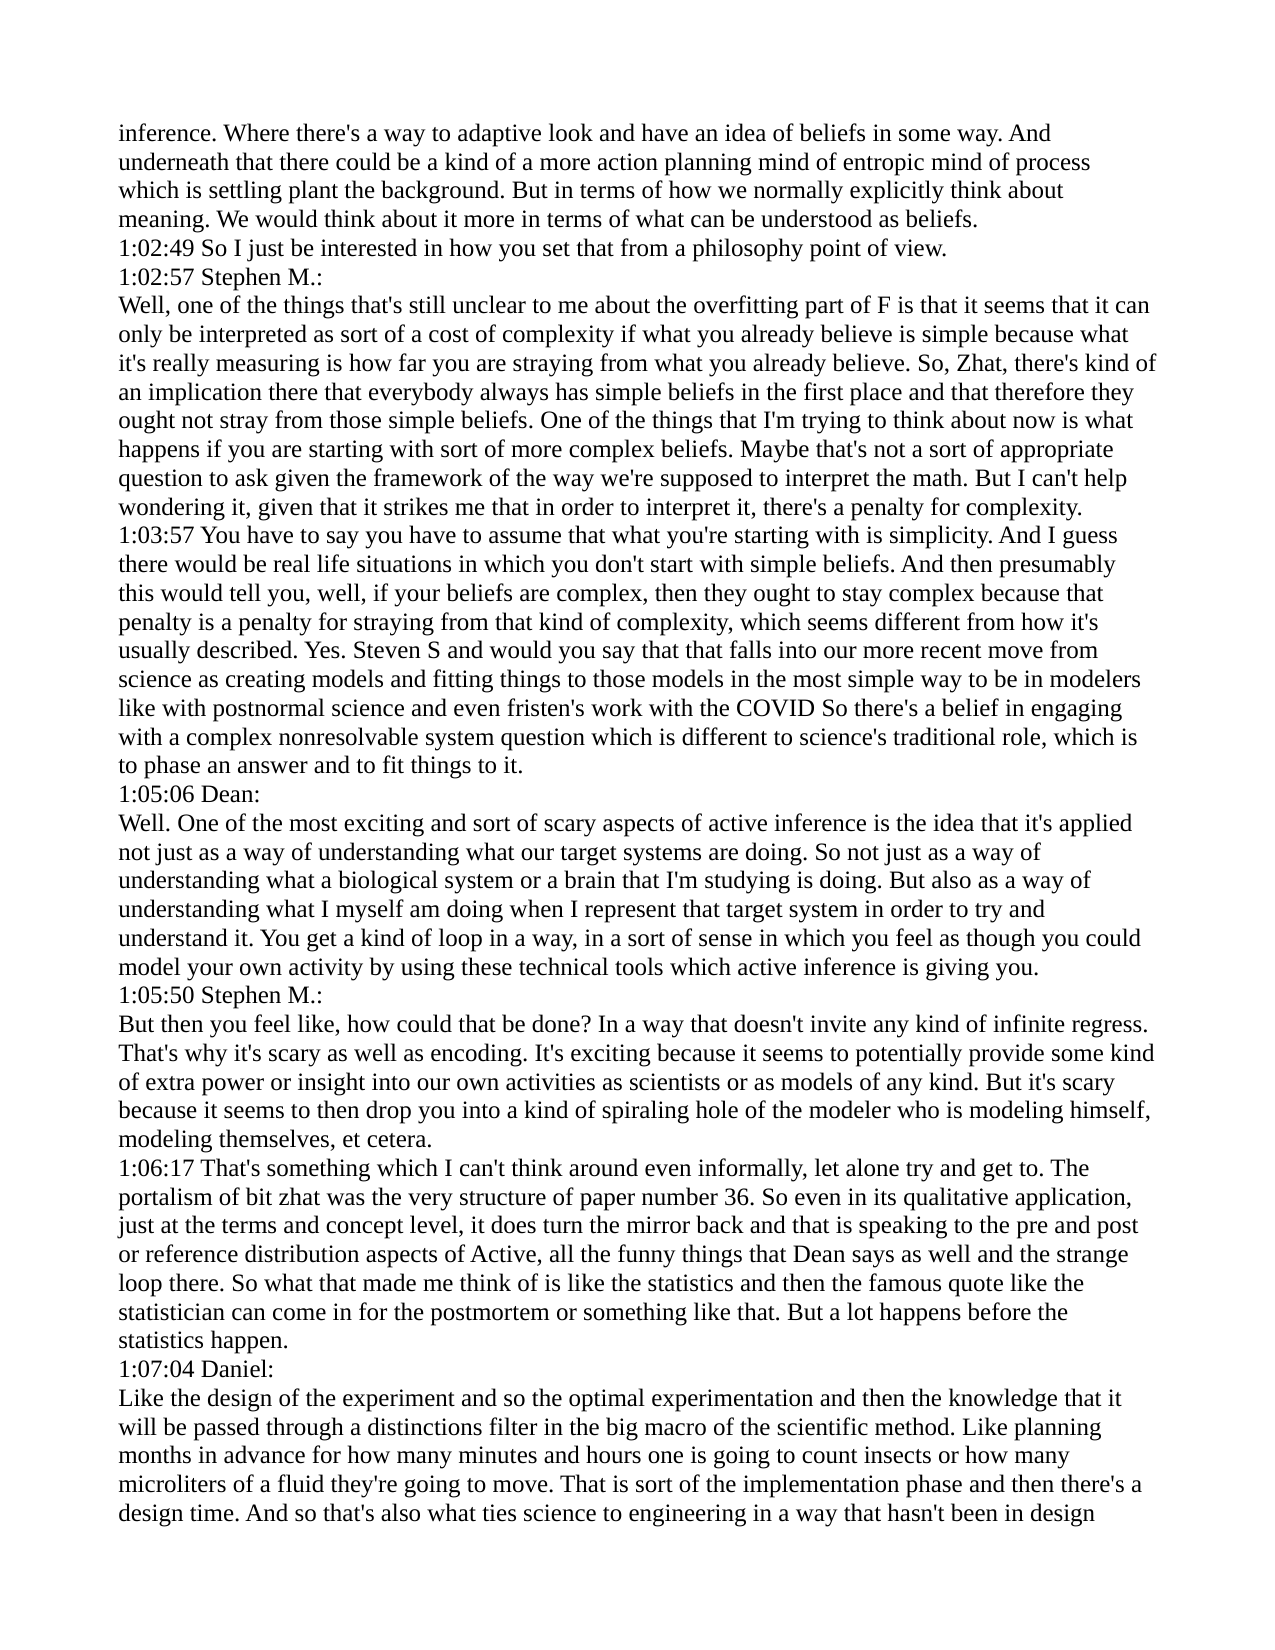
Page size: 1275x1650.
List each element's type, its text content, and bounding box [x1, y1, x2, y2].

text inference. Where there's a way to adaptive look and have an idea of beliefs in some way. And underneath that there could be a kind of a more action planning mind of entropic mind of process which is settling plant the background. But in terms of how we normally explicitly think about meaning. We would think about it more in terms of what can be understood as beliefs. 1:02:49 So I just be interested in how you set that from a philosophy point of view. 1:02:57 Stephen M.: Well, one of the things that's still unclear to me about the overfitting part of F is that it seems that it can only be interpreted as sort of a cost of complexity if what you already believe is simple because what it's really measuring is how far you are straying from what you already believe. So, Zhat, there's kind of an implication there that everybody always has simple beliefs in the first place and that therefore they ought not stray from those simple beliefs. One of the things that I'm trying to think about now is what happens if you are starting with sort of more complex beliefs. Maybe that's not a sort of appropriate question to ask given the framework of the way we're supposed to interpret the math. But I can't help wondering it, given that it strikes me that in order to interpret it, there's a penalty for complexity. 1:03:57 You have to say you have to assume that what you're starting with is simplicity. And I guess there would be real life situations in which you don't start with simple beliefs. And then presumably this would tell you, well, if your beliefs are complex, then they ought to stay complex because that penalty is a penalty for straying from that kind of complexity, which seems different from how it's usually described. Yes. Steven S and would you say that that falls into our more recent move from science as creating models and fitting things to those models in the most simple way to be in modelers like with postnormal science and even fristen's work with the COVID So there's a belief in engaging with a complex nonresolvable system question which is different to science's traditional role, which is to phase an answer and to fit things to it. 1:05:06 Dean: Well. One of the most exciting and sort of scary aspects of active inference is the idea that it's applied not just as a way of understanding what our target systems are doing. So not just as a way of understanding what a biological system or a brain that I'm studying is doing. But also as a way of understanding what I myself am doing when I represent that target system in order to try and understand it. You get a kind of loop in a way, in a sort of sense in which you feel as though you could model your own activity by using these technical tools which active inference is giving you. 1:05:50 Stephen M.: But then you feel like, how could that be done? In a way that doesn't invite any kind of infinite regress. That's why it's scary as well as encoding. It's exciting because it seems to potentially provide some kind of extra power or insight into our own activities as scientists or as models of any kind. But it's scary because it seems to then drop you into a kind of spiraling hole of the modeler who is modeling himself, modeling themselves, et cetera. 1:06:17 That's something which I can't think around even informally, let alone try and get to. The portalism of bit zhat was the very structure of paper number 36. So even in its qualitative application, just at the terms and concept level, it does turn the mirror back and that is speaking to the pre and post or reference distribution aspects of Active, all the funny things that Dean says as well and the strange loop there. So what that made me think of is like the statistics and then the famous quote like the statistician can come in for the postmortem or something like that. But a lot happens before the statistics happen. 1:07:04 Daniel: Like the design of the experiment and so the optimal experimentation and then the knowledge that it will be passed through a distinctions filter in the big macro of the scientific method. Like planning months in advance for how many minutes and hours one is going to count insects or how many microliters of a fluid they're going to move. That is sort of the implementation phase and then there's a design time. And so that's also what ties science to engineering in a way that hasn't been in design [118, 118, 1157, 1527]
